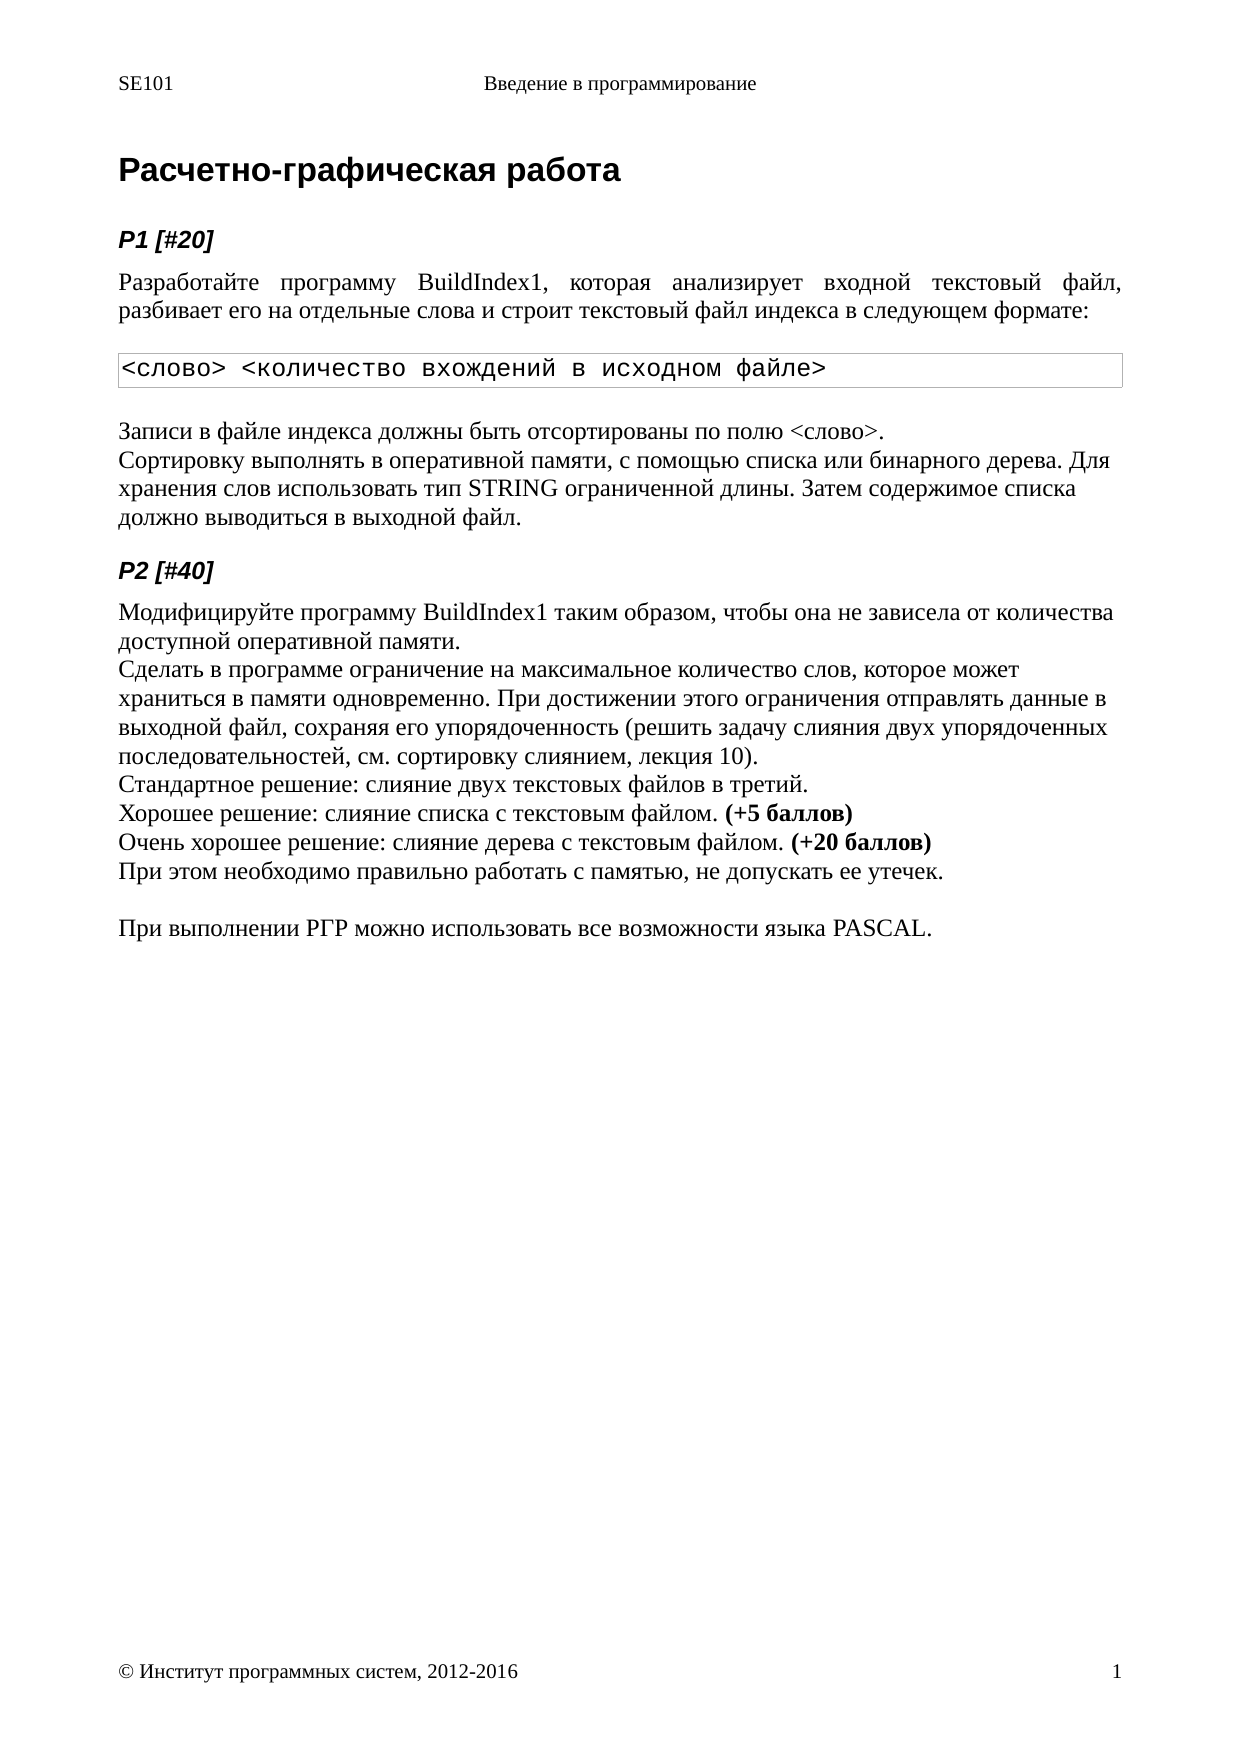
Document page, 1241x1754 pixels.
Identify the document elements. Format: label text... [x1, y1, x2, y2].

text Модифицируйте программу BuildIndex1 таким образом, чтобы она не зависела от количества доступной оперативной памяти. [118, 597, 1122, 654]
text <слово> <количество вхождений в исходном файле> [119, 354, 1122, 387]
text Очень хорошее решение: слияние дерева с текстовым файлом. (+20 баллов) [118, 827, 1122, 856]
text Хорошее решение: слияние списка с текстовым файлом. (+5 баллов) [118, 798, 1122, 827]
text При выполнении РГР можно использовать все возможности языка PASCAL. [118, 913, 1122, 942]
subtitle Р1 [#20] [118, 226, 1122, 254]
text Разработайте программу BuildIndex1, которая анализирует входной текстовый файл, разбивает его на отдельные слова и строит текстовый файл индекса в следующем формате: [118, 267, 1122, 324]
text Сделать в программе ограничение на максимальное количество слов, которое может храниться в памяти одновременно. При достижении этого ограничения отправлять данные в выходной файл, сохраняя его упорядоченность (решить задачу слияния двух упорядоченных последовательностей, см. сортировку слиянием, лекция 10). [118, 654, 1122, 769]
text Сортировку выполнять в оперативной памяти, с помощью списка или бинарного дерева. Для хранения слов использовать тип STRING ограниченной длины. Затем содержимое списка должно выводиться в выходной файл. [118, 445, 1122, 531]
subtitle Р2 [#40] [118, 556, 1122, 584]
subtitle Расчетно-графическая работа [118, 149, 1122, 188]
text Стандартное решение: слияние двух текстовых файлов в третий. [118, 769, 1122, 798]
text При этом необходимо правильно работать с памятью, не допускать ее утечек. [118, 856, 1122, 884]
text Записи в файле индекса должны быть отсортированы по полю <слово>. [118, 416, 1122, 445]
